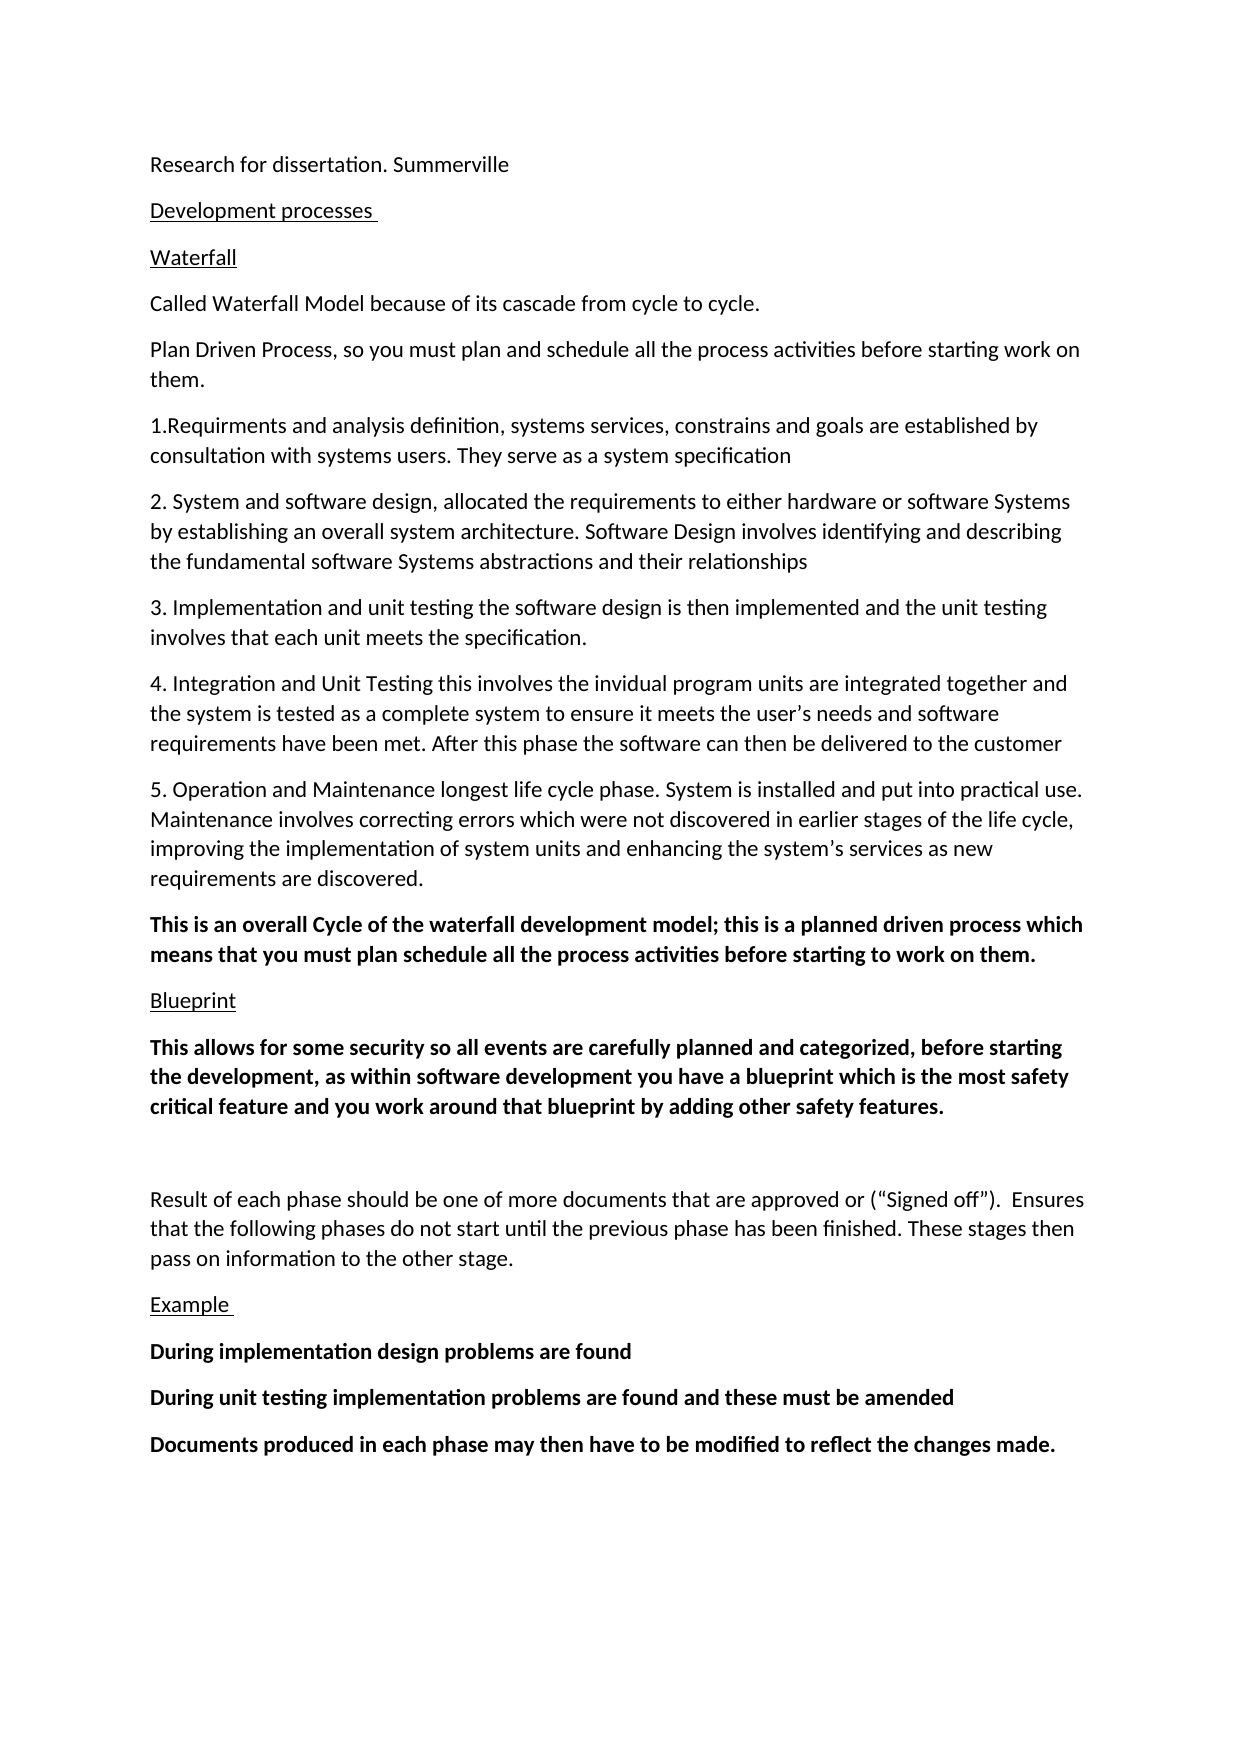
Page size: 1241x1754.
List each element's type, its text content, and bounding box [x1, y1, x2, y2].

text Called Waterfall Model because of its cascade from cycle to cycle. [150, 289, 1090, 317]
text Waterfall [150, 243, 1090, 271]
text 5. Operation and Maintenance longest life cycle phase. System is installed and put into practical use. Maintenance involves correcting errors which were not discovered in earlier stages of the life cycle, improving the implementation of system units and enhancing the system’s services as new requirements are discovered. [150, 775, 1090, 892]
text Result of each phase should be one of more documents that are approved or (“Signed off”). Ensures that the following phases do not start until the previous phase has been finished. These stages then pass on information to the other stage. [150, 1185, 1090, 1272]
text During implementation design problems are found [150, 1337, 1090, 1365]
text Plan Driven Process, so you must plan and schedule all the process activities before starting work on them. [150, 335, 1090, 393]
text During unit testing implementation problems are found and these must be amended [150, 1383, 1090, 1411]
text 2. System and software design, allocated the requirements to either hardware or software Systems by establishing an overall system architecture. Software Design involves identifying and describing the fundamental software Systems abstractions and their relationships [150, 487, 1090, 575]
text Documents produced in each phase may then have to be modified to reflect the changes made. [150, 1430, 1090, 1458]
text Development processes [150, 196, 1090, 224]
text Example [150, 1291, 1090, 1319]
text Research for dissertation. Summerville [150, 150, 1090, 178]
text 1.Requirments and analysis definition, systems services, constrains and goals are established by consultation with systems users. They serve as a system specification [150, 411, 1090, 469]
text 4. Integration and Unit Testing this involves the invidual program units are integrated together and the system is tested as a complete system to ensure it meets the user’s needs and software requirements have been met. After this phase the software can then be delivered to the customer [150, 669, 1090, 757]
text 3. Implementation and unit testing the software design is then implemented and the unit testing involves that each unit meets the specification. [150, 593, 1090, 651]
text This allows for some security so all events are carefully planned and categorized, before starting the development, as within software development you have a blueprint which is the most safety critical feature and you work around that blueprint by adding other safety features. [150, 1033, 1090, 1120]
text This is an overall Cycle of the waterfall development model; this is a planned driven process which means that you must plan schedule all the process activities before starting to work on them. [150, 910, 1090, 968]
text Blueprint [150, 986, 1090, 1014]
